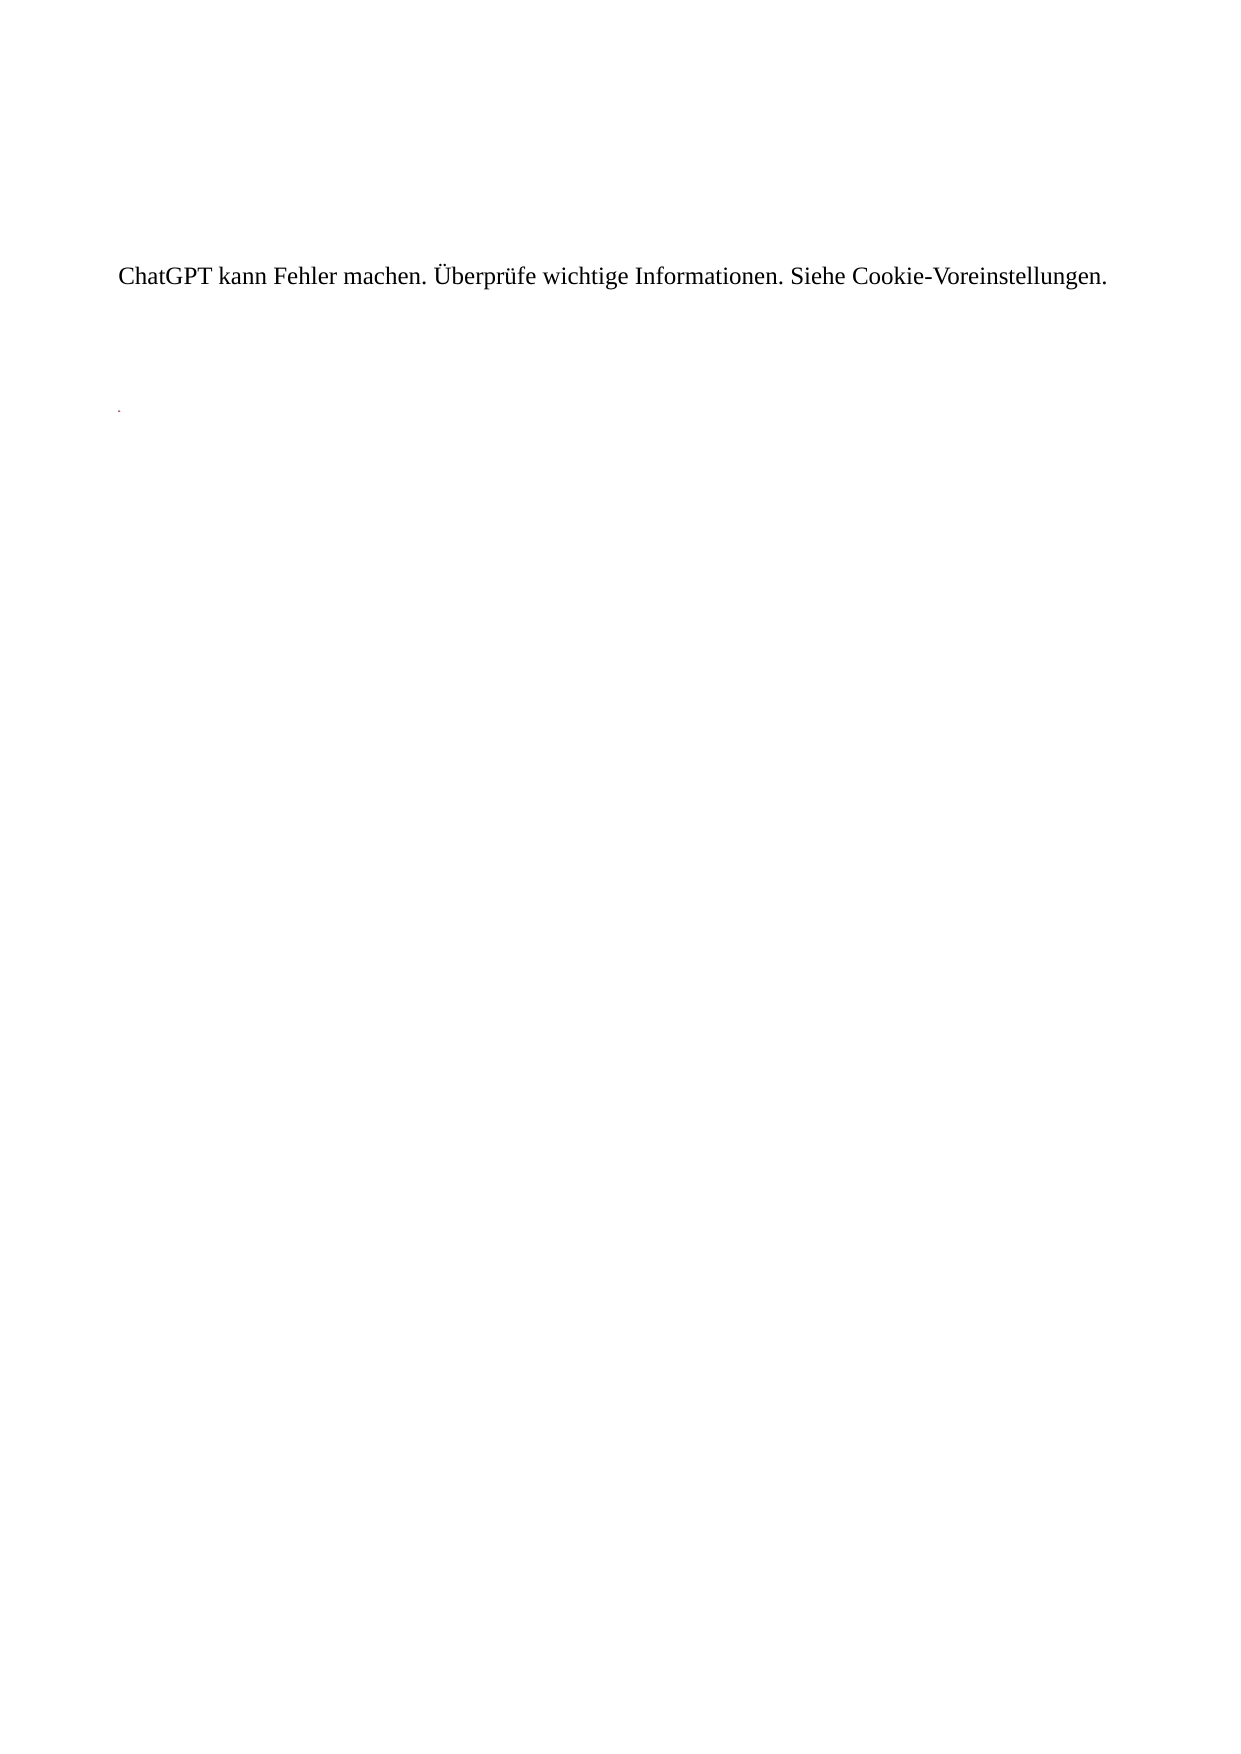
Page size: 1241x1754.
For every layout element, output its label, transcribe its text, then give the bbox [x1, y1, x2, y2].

text ChatGPT kann Fehler machen. Überprüfe wichtige Informationen. Siehe Cookie-Voreinstellungen. [118, 261, 1122, 290]
